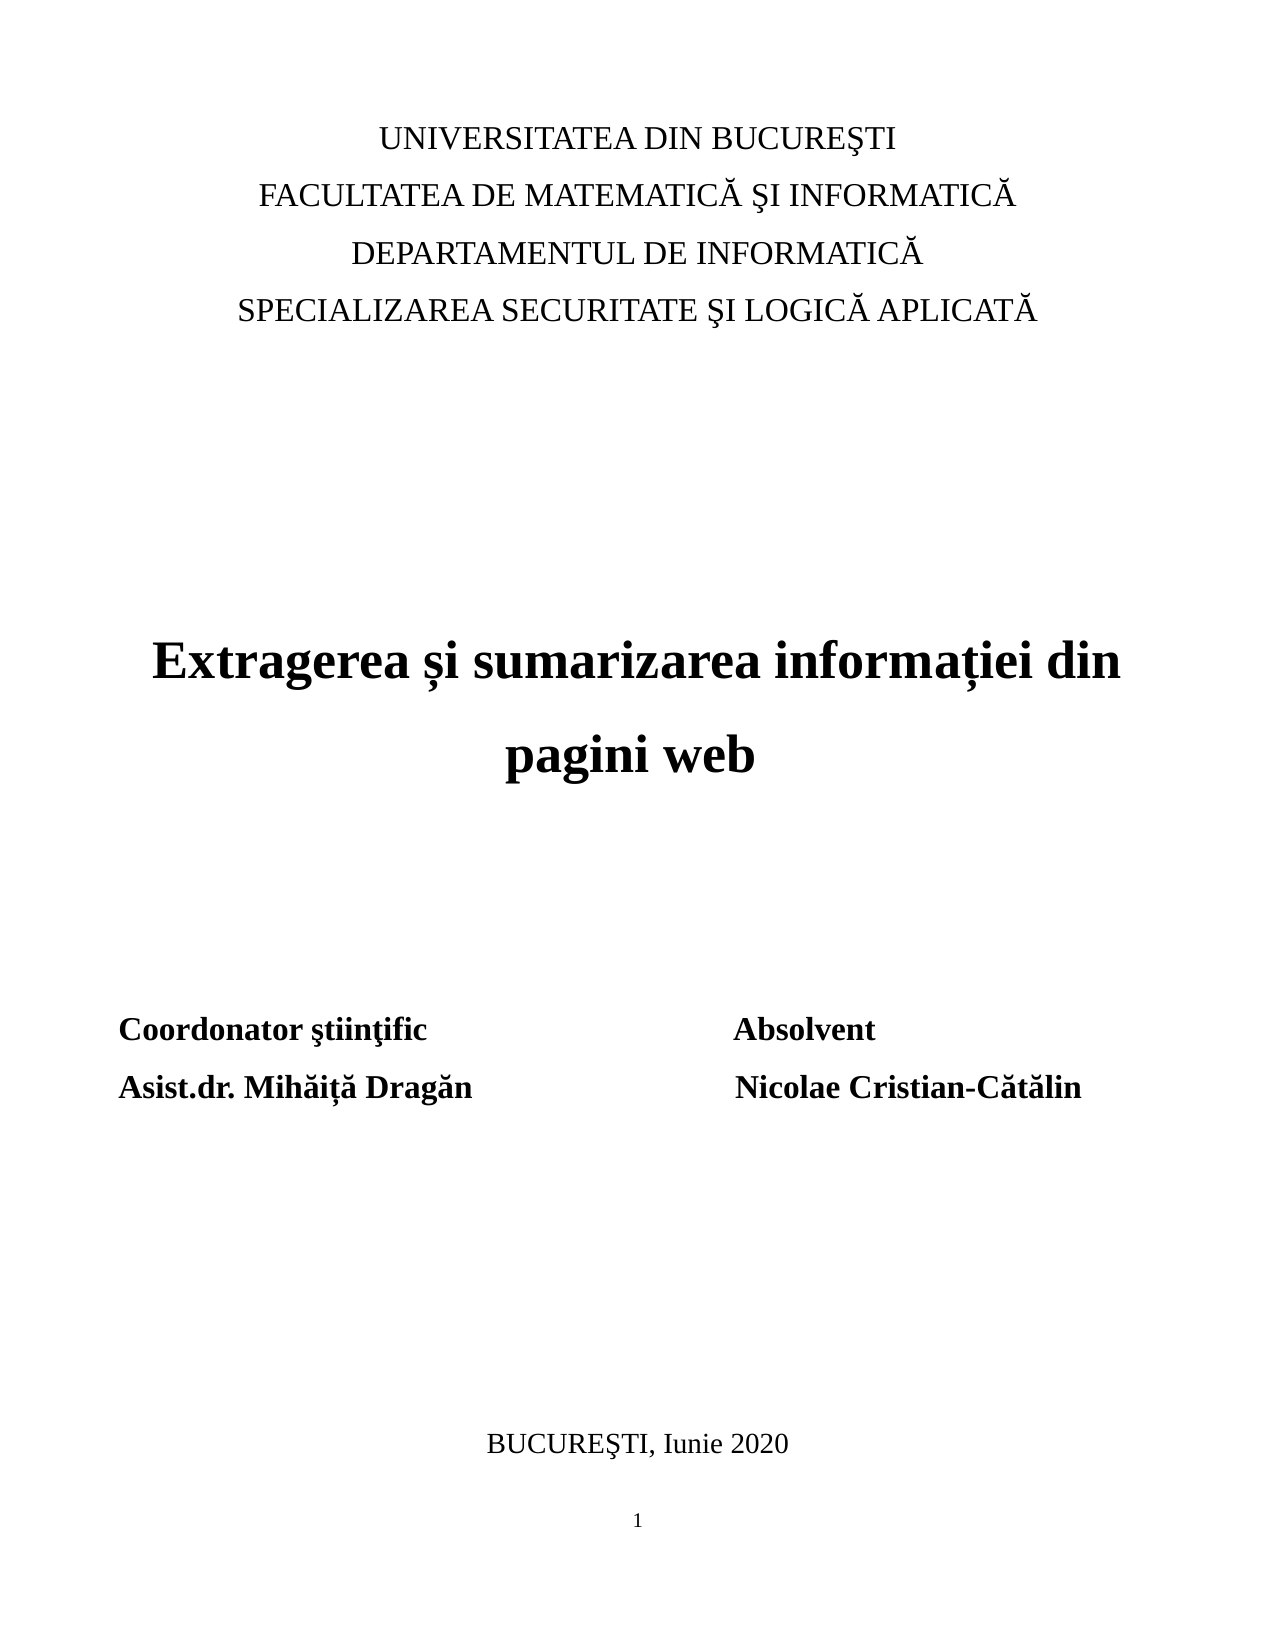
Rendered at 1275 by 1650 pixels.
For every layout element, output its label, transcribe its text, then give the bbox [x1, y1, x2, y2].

subtitle BUCUREŞTI, Iunie 2020 [118, 1426, 1157, 1460]
subtitle UNIVERSITATEA DIN BUCUREŞTI [118, 118, 1157, 156]
subtitle SPECIALIZAREA SECURITATE ŞI LOGICĂ APLICATĂ [118, 291, 1157, 329]
subtitle FACULTATEA DE MATEMATICĂ ŞI INFORMATICĂ [118, 176, 1157, 214]
subtitle DEPARTAMENTUL DE INFORMATICĂ [118, 233, 1157, 271]
subtitle Asist.dr. Mihăiță Dragăn Nicolae Cristian-Cătălin [118, 1067, 1157, 1105]
subtitle Extragerea și sumarizarea informației din pagini web [118, 628, 1157, 784]
subtitle Coordonator ştiinţific Absolvent [118, 1009, 1157, 1048]
